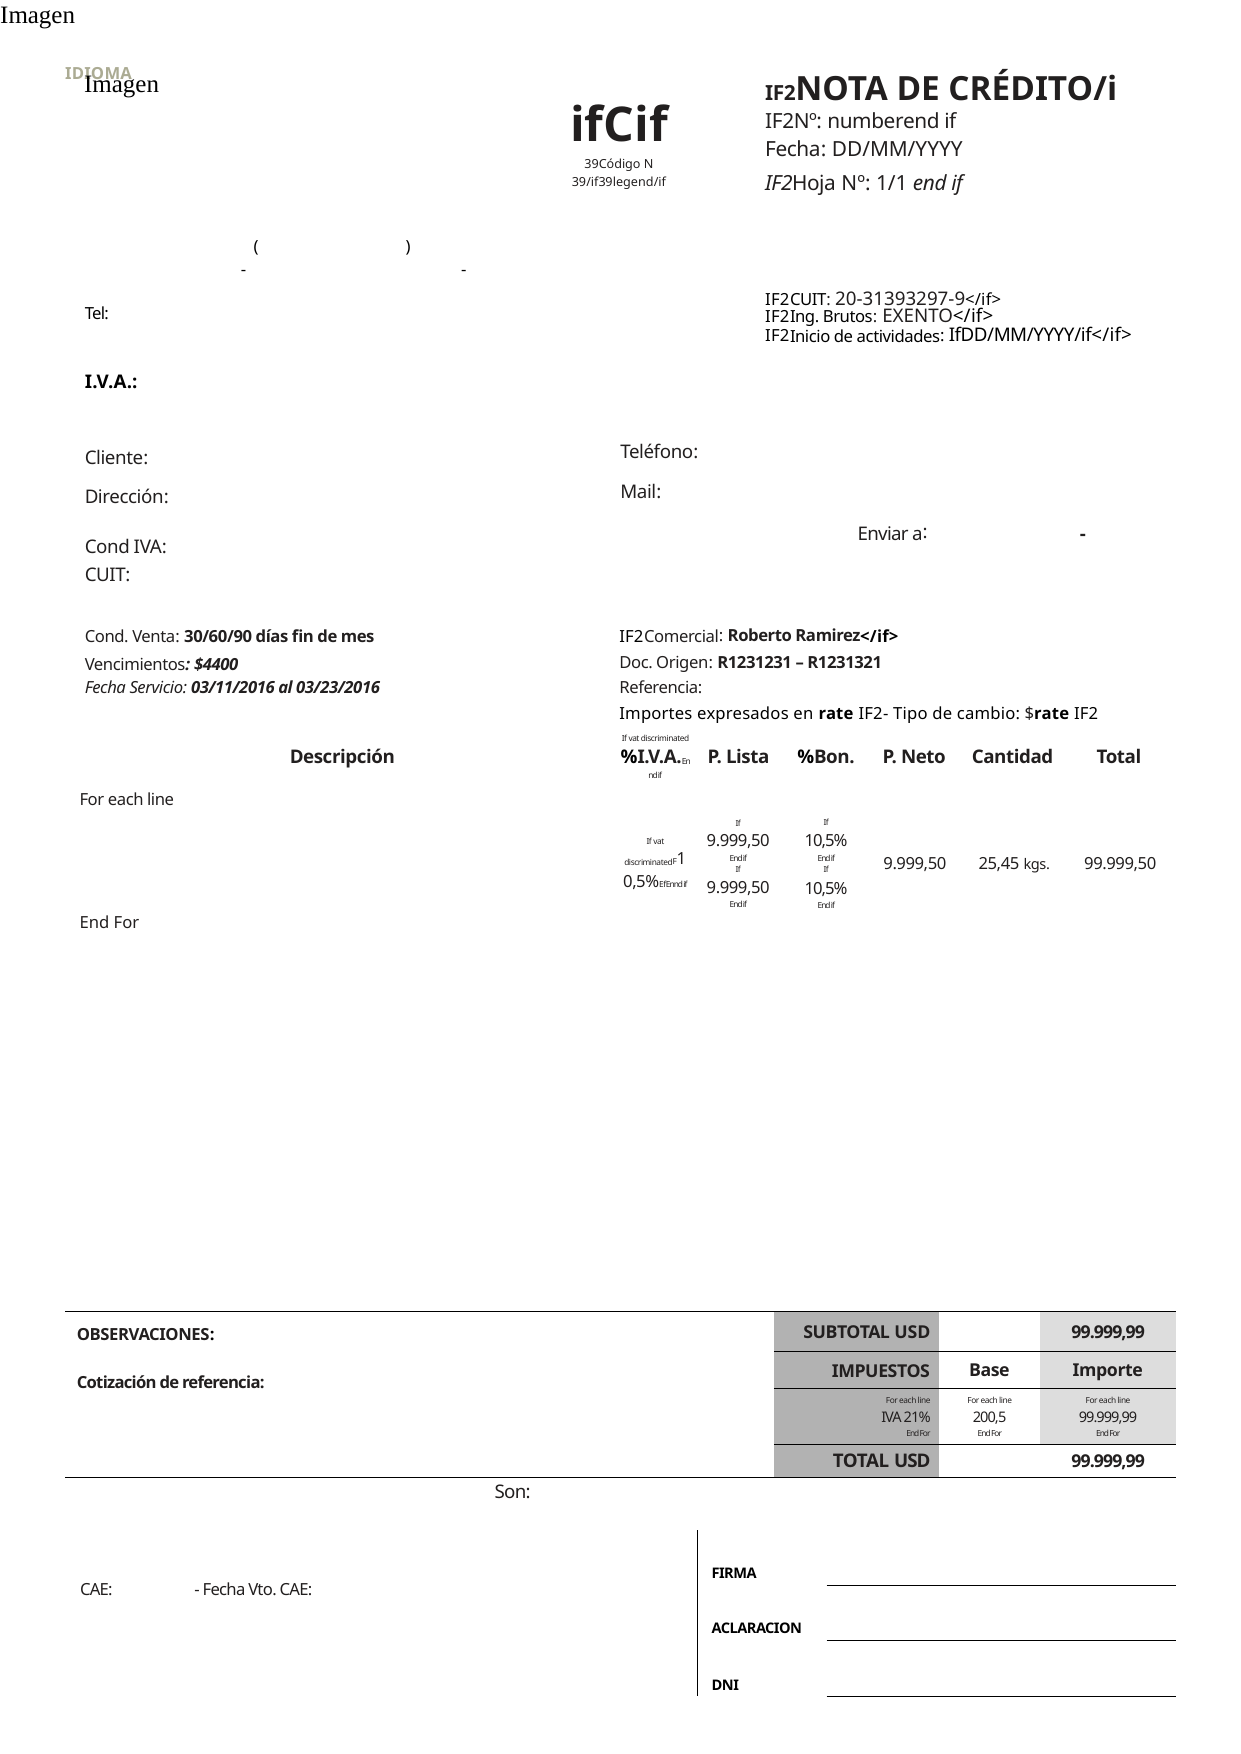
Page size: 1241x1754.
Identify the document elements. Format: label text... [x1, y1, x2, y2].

table_cell [1064, 911, 1176, 940]
table_cell If 10,5% End if If 10,5% End if [786, 816, 865, 911]
table_cell If 9.999,50 End if If 9.999,50 End if [690, 816, 786, 911]
table_cell 25,45 kgs. [964, 816, 1064, 911]
table_header [964, 787, 1064, 816]
table_header [865, 787, 964, 816]
table_cell 99.999,50 [1064, 816, 1176, 911]
table_cell [690, 911, 786, 940]
table_header [1064, 787, 1176, 816]
table_cell <line.name> [60, 816, 620, 911]
table_cell [865, 911, 964, 940]
table_cell End For [60, 911, 620, 940]
table_header For each line [60, 787, 620, 816]
table_header [786, 787, 865, 816]
table_cell 9.999,50 [865, 816, 964, 911]
table_cell [620, 911, 690, 940]
table_cell If vat discriminatedF10,5%EfEnnd if [620, 816, 690, 911]
table_header [690, 787, 786, 816]
table_cell [786, 911, 865, 940]
table_cell [964, 911, 1064, 940]
table_header [620, 787, 690, 816]
